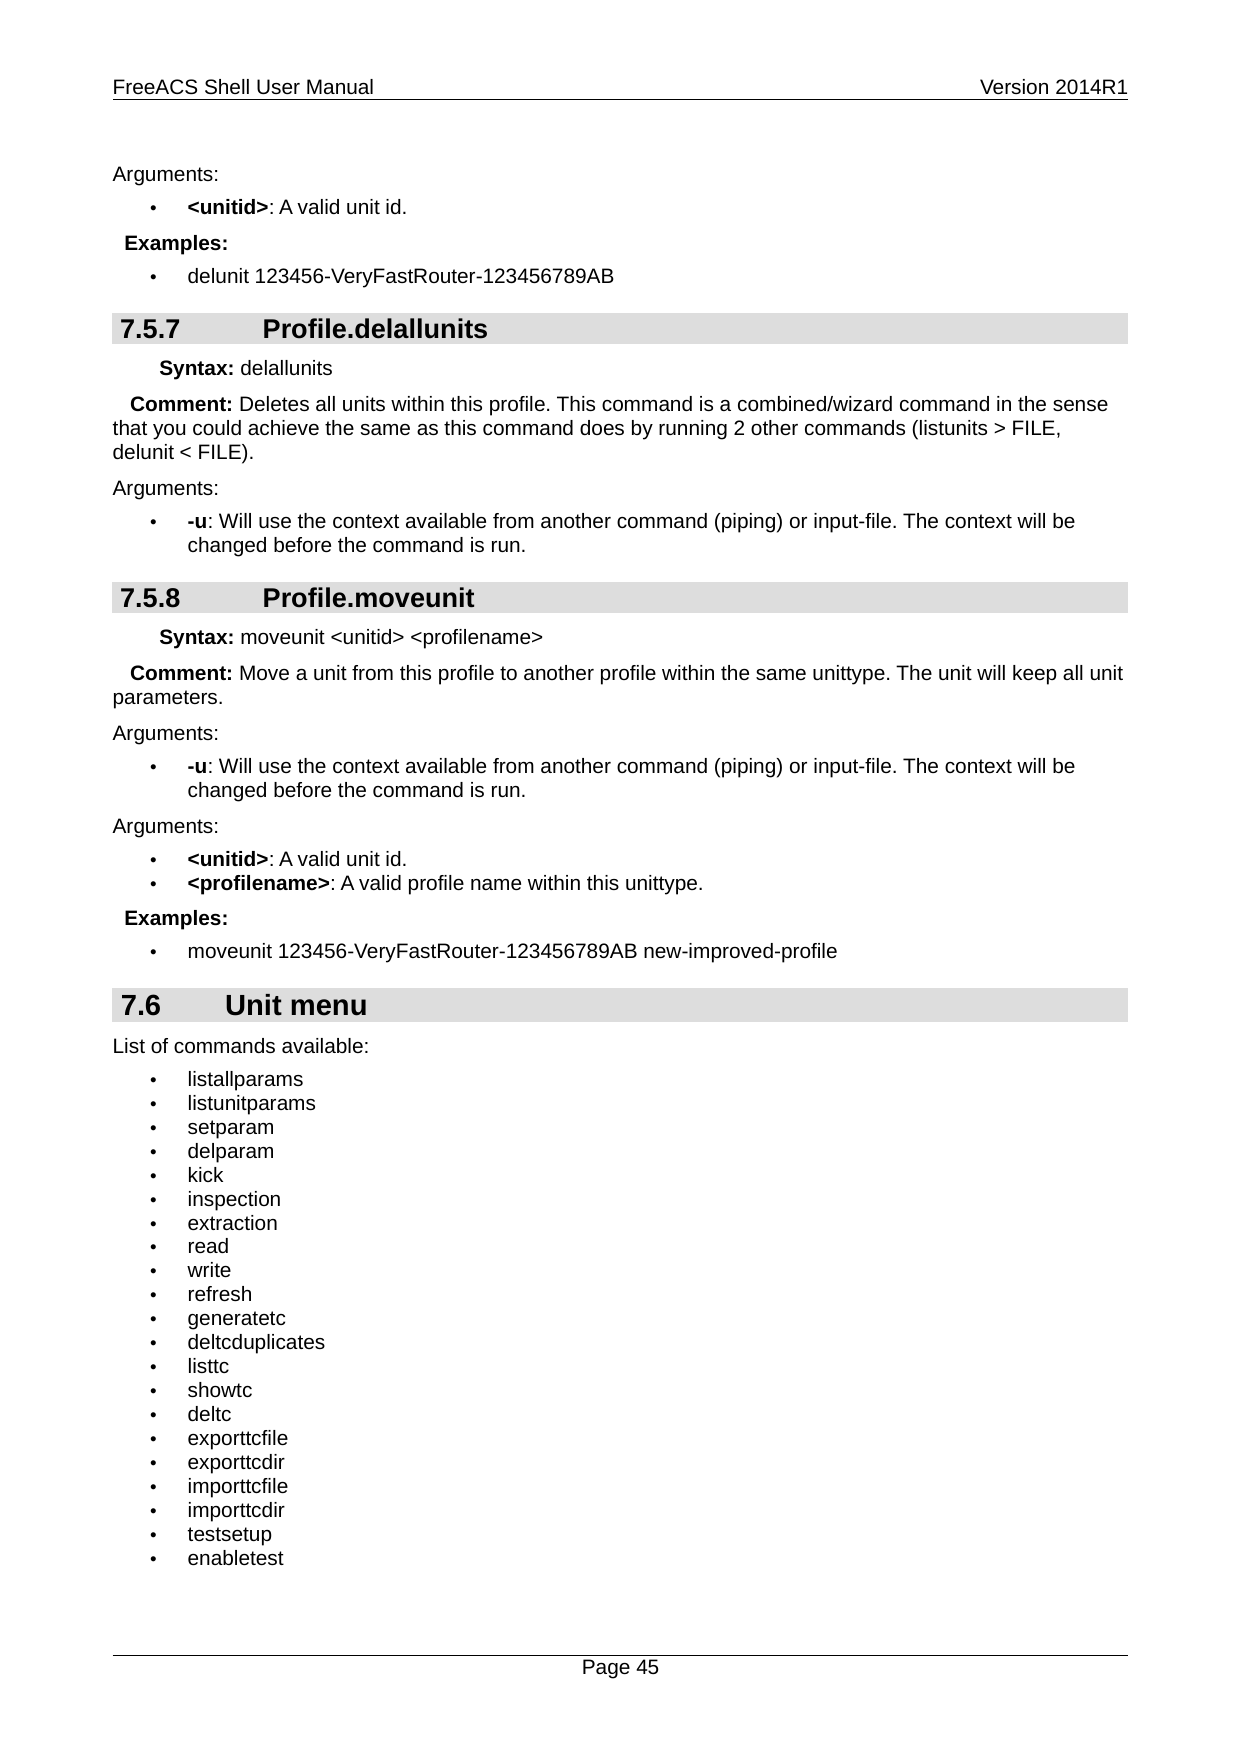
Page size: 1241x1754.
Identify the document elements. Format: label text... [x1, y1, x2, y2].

list read [150, 1234, 1128, 1258]
list listallparams [150, 1067, 1128, 1091]
list generatetc [150, 1306, 1128, 1330]
list deltc [150, 1402, 1128, 1426]
list delunit 123456-VeryFastRouter-123456789AB [150, 264, 1128, 288]
text Arguments: [112, 813, 1128, 837]
list showtc [150, 1378, 1128, 1402]
list delparam [150, 1138, 1128, 1162]
list deltcduplicates [150, 1330, 1128, 1354]
text Examples: [112, 906, 1128, 930]
list exporttcfile [150, 1426, 1128, 1450]
list enabletest [150, 1546, 1128, 1570]
list testsetup [150, 1522, 1128, 1546]
list <unitid>: A valid unit id. [150, 846, 1128, 870]
text Comment: Move a unit from this profile to another profile within the same unittype. The unit will keep all unit parameters. [112, 661, 1128, 709]
text Syntax: delallunits [112, 356, 1128, 380]
list importtcdir [150, 1498, 1128, 1522]
list <profilename>: A valid profile name within this unittype. [150, 870, 1128, 894]
text Arguments: [112, 721, 1128, 744]
subtitle Profile.moveunit [112, 582, 1128, 613]
subtitle Profile.delallunits [112, 313, 1128, 344]
subtitle Unit menu [112, 988, 1128, 1022]
text Arguments: [112, 162, 1128, 186]
list moveunit 123456-VeryFastRouter-123456789AB new-improved-profile [150, 939, 1128, 963]
list inspection [150, 1186, 1128, 1210]
text List of commands available: [112, 1034, 1128, 1058]
list write [150, 1258, 1128, 1282]
list listtc [150, 1354, 1128, 1378]
list -u: Will use the context available from another command (piping) or input-file. The context will be changed before the command is run. [150, 509, 1128, 557]
list <unitid>: A valid unit id. [150, 195, 1128, 219]
list extraction [150, 1210, 1128, 1234]
list -u: Will use the context available from another command (piping) or input-file. The context will be changed before the command is run. [150, 753, 1128, 801]
list setparam [150, 1114, 1128, 1138]
text Examples: [112, 231, 1128, 255]
list kick [150, 1162, 1128, 1186]
list exporttcdir [150, 1450, 1128, 1474]
text Syntax: moveunit <unitid> <profilename> [112, 625, 1128, 649]
text Comment: Deletes all units within this profile. This command is a combined/wizard command in the sense that you could achieve the same as this command does by running 2 other commands (listunits > FILE, delunit < FILE). [112, 392, 1128, 464]
text Arguments: [112, 476, 1128, 500]
list importtcfile [150, 1474, 1128, 1498]
list refresh [150, 1282, 1128, 1306]
list listunitparams [150, 1091, 1128, 1114]
